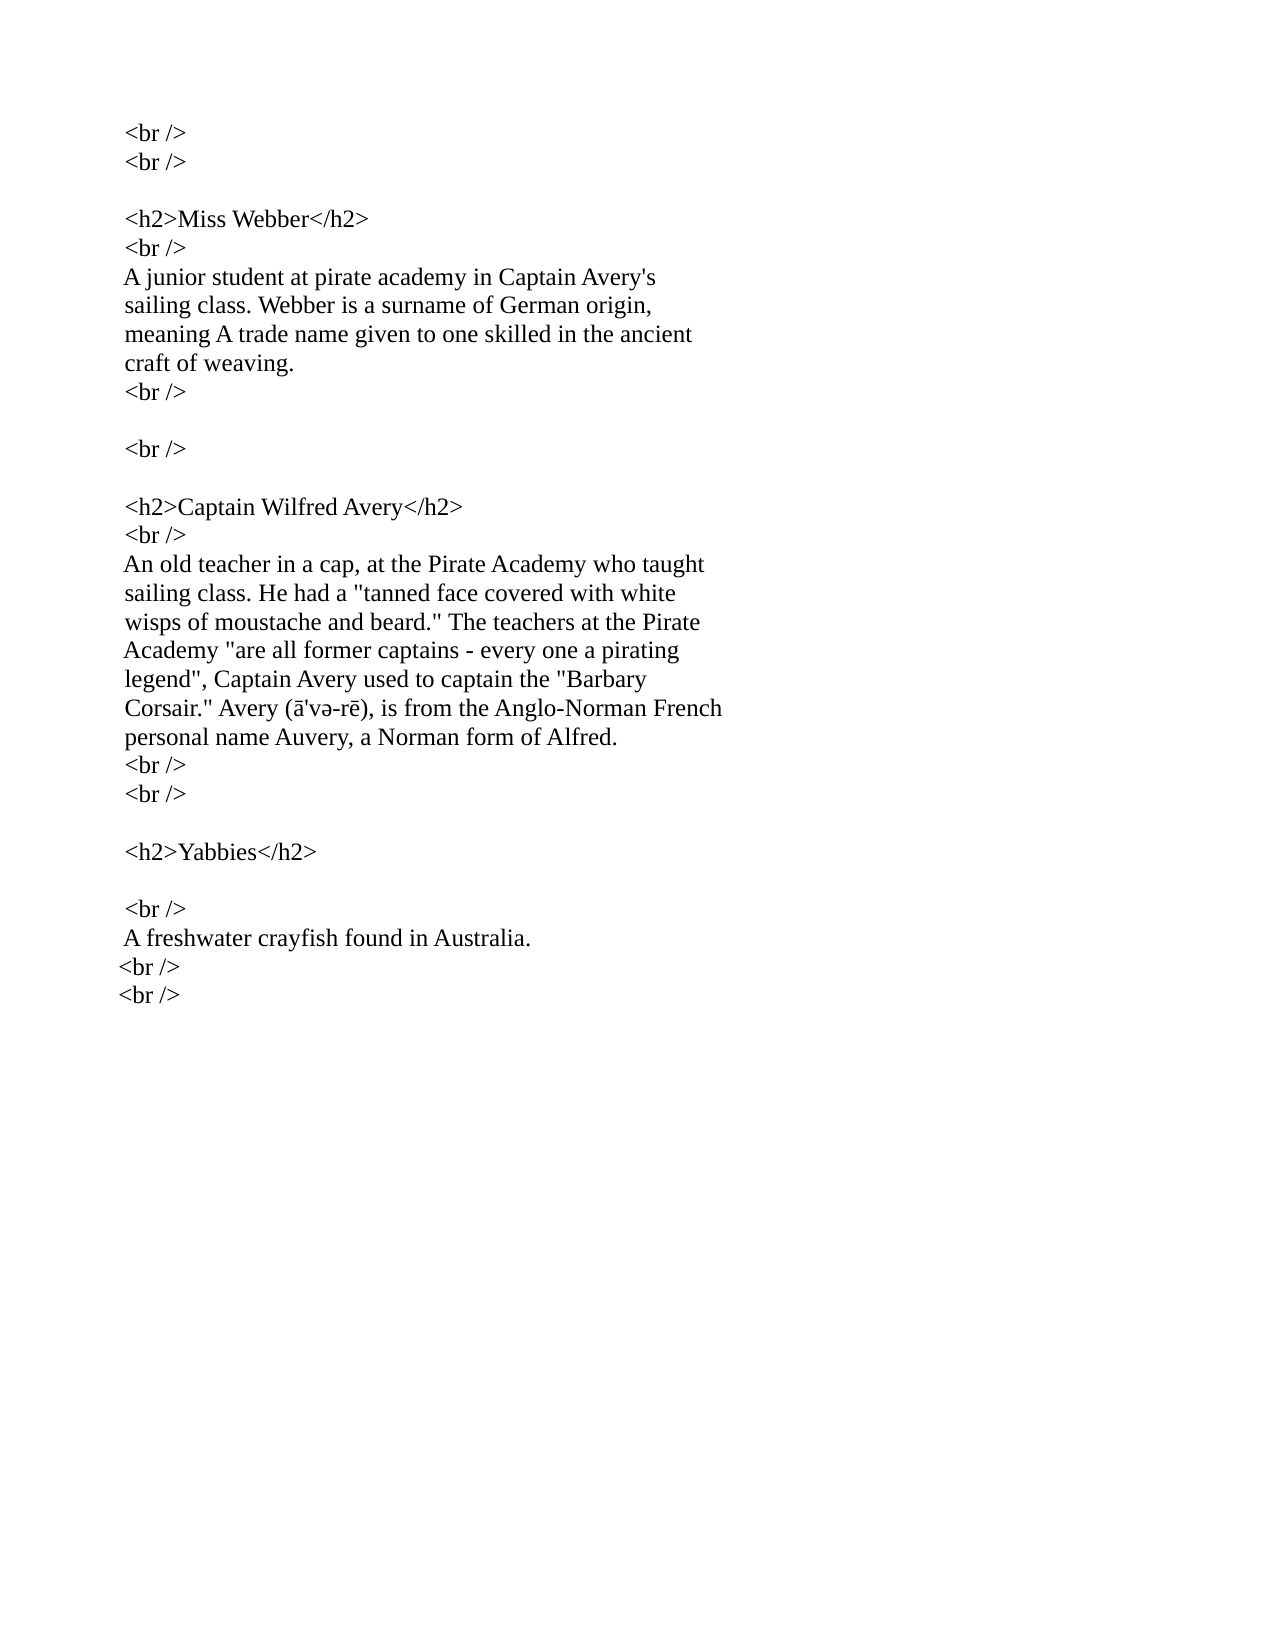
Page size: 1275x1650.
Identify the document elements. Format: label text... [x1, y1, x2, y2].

text sailing class. Webber is a surname of German origin, [118, 291, 1157, 319]
text <br /> [118, 377, 1157, 406]
text <br /> [118, 147, 1157, 176]
text <h2>Yabbies</h2> [118, 837, 1157, 866]
text A freshwater crayfish found in Australia. [118, 923, 1157, 952]
text <br /> [118, 779, 1157, 808]
text <br /> [118, 118, 1157, 147]
text <br /> [118, 751, 1157, 779]
text Corsair." Avery (ā'və-rē), is from the Anglo-Norman French [118, 693, 1157, 722]
text <h2>Miss Webber</h2> [118, 204, 1157, 233]
text meaning A trade name given to one skilled in the ancient [118, 319, 1157, 348]
text An old teacher in a cap, at the Pirate Academy who taught [118, 549, 1157, 578]
text <h2>Captain Wilfred Avery</h2> [118, 492, 1157, 521]
text <br /> [118, 952, 1157, 981]
text <br /> [118, 894, 1157, 923]
text wisps of moustache and beard." The teachers at the Pirate [118, 607, 1157, 636]
text sailing class. He had a "tanned face covered with white [118, 578, 1157, 607]
text <br /> [118, 521, 1157, 549]
text craft of weaving. [118, 348, 1157, 377]
text legend", Captain Avery used to captain the "Barbary [118, 664, 1157, 693]
text <br /> [118, 981, 1157, 1009]
text <br /> [118, 233, 1157, 262]
text A junior student at pirate academy in Captain Avery's [118, 262, 1157, 291]
text <br /> [118, 434, 1157, 463]
text personal name Auvery, a Norman form of Alfred. [118, 722, 1157, 751]
text Academy "are all former captains - every one a pirating [118, 636, 1157, 664]
